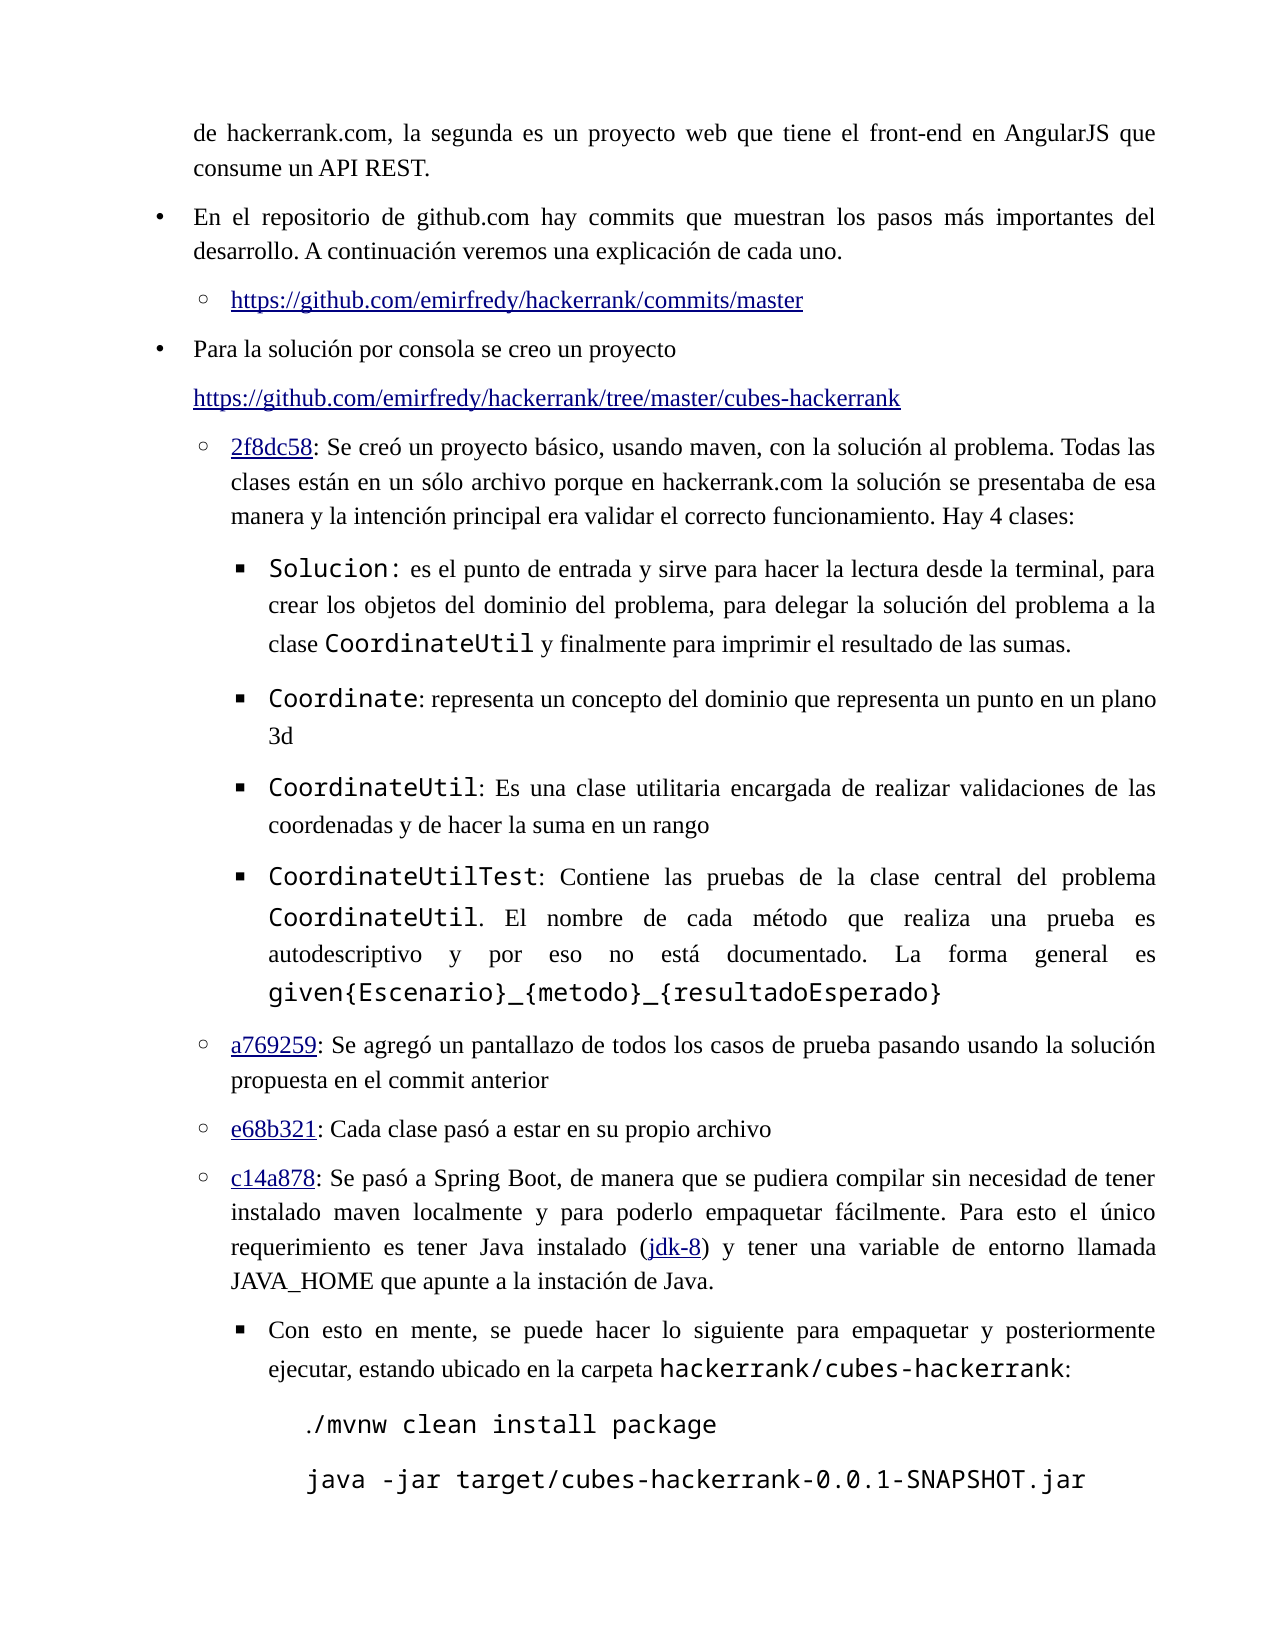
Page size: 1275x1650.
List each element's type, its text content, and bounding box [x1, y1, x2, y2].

list a769259: Se agregó un pantallazo de todos los casos de prueba pasando usando la solución propuesta en el commit anterior [193, 1030, 1157, 1094]
list 2f8dc58: Se creó un proyecto básico, usando maven, con la solución al problema. Todas las clases están en un sólo archivo porque en hackerrank.com la solución se presentaba de esa manera y la intención principal era validar el correcto funcionamiento. Hay 4 clases: [193, 432, 1157, 530]
list Con esto en mente, se puede hacer lo siguiente para empaquetar y posteriormente ejecutar, estando ubicado en la carpeta hackerrank/cubes-hackerrank: [231, 1316, 1157, 1385]
list Para la solución por consola se creo un proyecto [156, 334, 1157, 363]
list c14a878: Se pasó a Spring Boot, de manera que se pudiera compilar sin necesidad de tener instalado maven localmente y para poderlo empaquetar fácilmente. Para esto el único requerimiento es tener Java instalado (jdk-8) y tener una variable de entorno llamada JAVA_HOME que apunte a la instación de Java. [193, 1163, 1157, 1295]
list java -jar target/cubes-hackerrank-0.0.1-SNAPSHOT.jar [268, 1462, 1157, 1496]
list CoordinateUtil: Es una clase utilitaria encargada de realizar validaciones de las coordenadas y de hacer la suma en un rango [231, 770, 1157, 838]
list e68b321: Cada clase pasó a estar en su propio archivo [193, 1114, 1157, 1143]
list https://github.com/emirfredy/hackerrank/commits/master [193, 285, 1157, 314]
list CoordinateUtilTest: Contiene las pruebas de la clase central del problema CoordinateUtil. El nombre de cada método que realiza una prueba es autodescriptivo y por eso no está documentado. La forma general es given{Escenario}_{metodo}_{resultadoEsperado} [231, 859, 1157, 1009]
list Coordinate: representa un concepto del dominio que representa un punto en un plano 3d [231, 681, 1157, 750]
list de hackerrank.com, la segunda es un proyecto web que tiene el front-end en AngularJS que consume un API REST. [156, 118, 1157, 181]
list En el repositorio de github.com hay commits que muestran los pasos más importantes del desarrollo. A continuación veremos una explicación de cada uno. [156, 202, 1157, 265]
list ./mvnw clean install package [268, 1406, 1157, 1441]
list https://github.com/emirfredy/hackerrank/tree/master/cubes-hackerrank [156, 383, 1157, 412]
list Solucion: es el punto de entrada y sirve para hacer la lectura desde la terminal, para crear los objetos del dominio del problema, para delegar la solución del problema a la clase CoordinateUtil y finalmente para imprimir el resultado de las sumas. [231, 550, 1157, 660]
